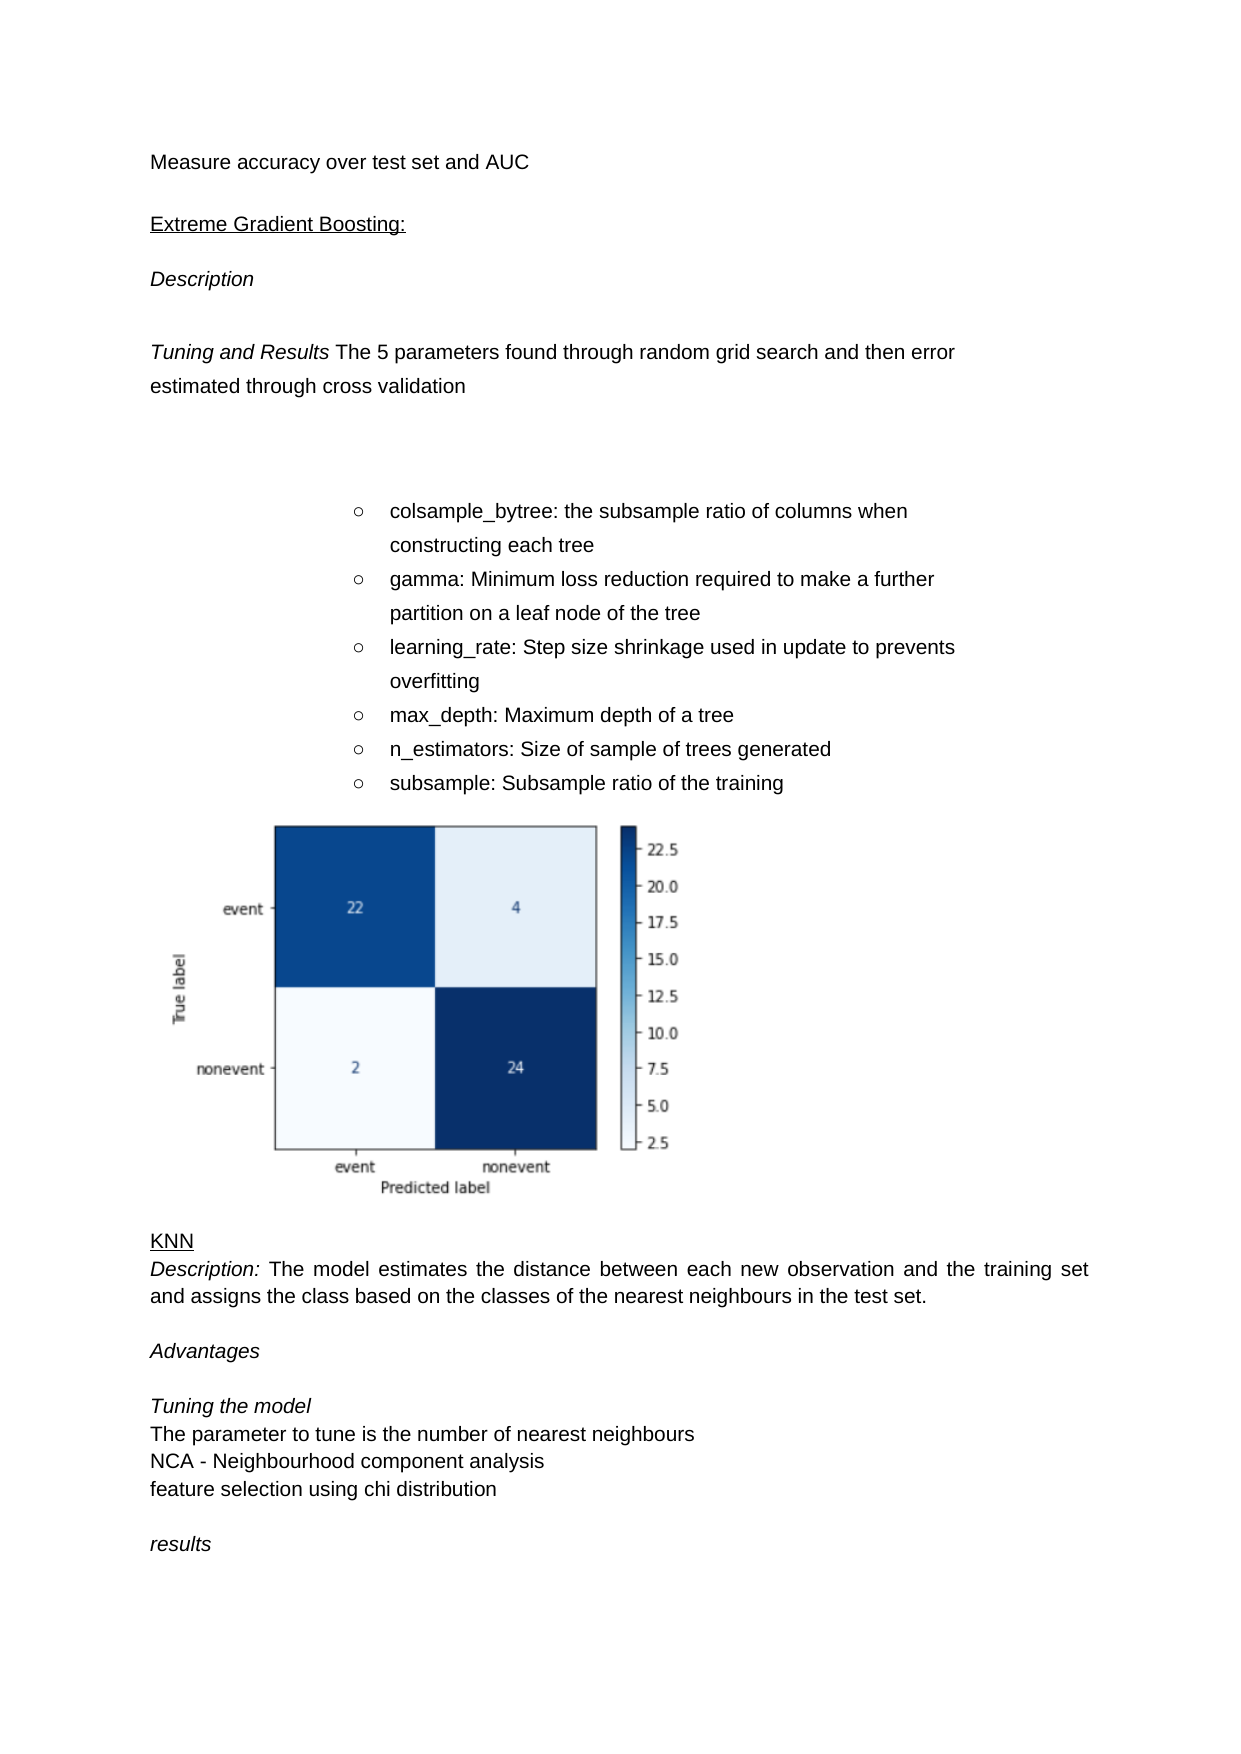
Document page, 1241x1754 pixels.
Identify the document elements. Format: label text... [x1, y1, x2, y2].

list colsample_bytree: the subsample ratio of columns when constructing each tree [352, 499, 1001, 557]
text The parameter to tune is the number of nearest neighbours [150, 1422, 1090, 1446]
list subsample: Subsample ratio of the training [352, 771, 1001, 795]
list learning_rate: Step size shrinkage used in update to prevents overfitting [352, 635, 1001, 693]
text results [150, 1532, 1090, 1556]
text Extreme Gradient Boosting: [150, 211, 1090, 235]
picture [150, 805, 699, 1198]
text KNN [150, 1229, 1090, 1253]
list n_estimators: Size of sample of trees generated [352, 737, 1001, 761]
text Tuning and Results The 5 parameters found through random grid search and then error estimated through cross validation [150, 340, 1044, 398]
text NCA - Neighbourhood component analysis [150, 1449, 1090, 1473]
text Measure accuracy over test set and AUC [150, 150, 1044, 174]
text Description [150, 266, 1090, 290]
text Tuning the model [150, 1394, 1090, 1418]
text Description: The model estimates the distance between each new observation and the training set and assigns the class based on the classes of the nearest neighbours in the test set. [150, 1257, 1090, 1308]
list max_depth: Maximum depth of a tree [352, 703, 1001, 727]
list gamma: Minimum loss reduction required to make a further partition on a leaf node of the tree [352, 567, 1001, 625]
text feature selection using chi distribution [150, 1477, 1090, 1501]
text Advantages [150, 1339, 1090, 1363]
